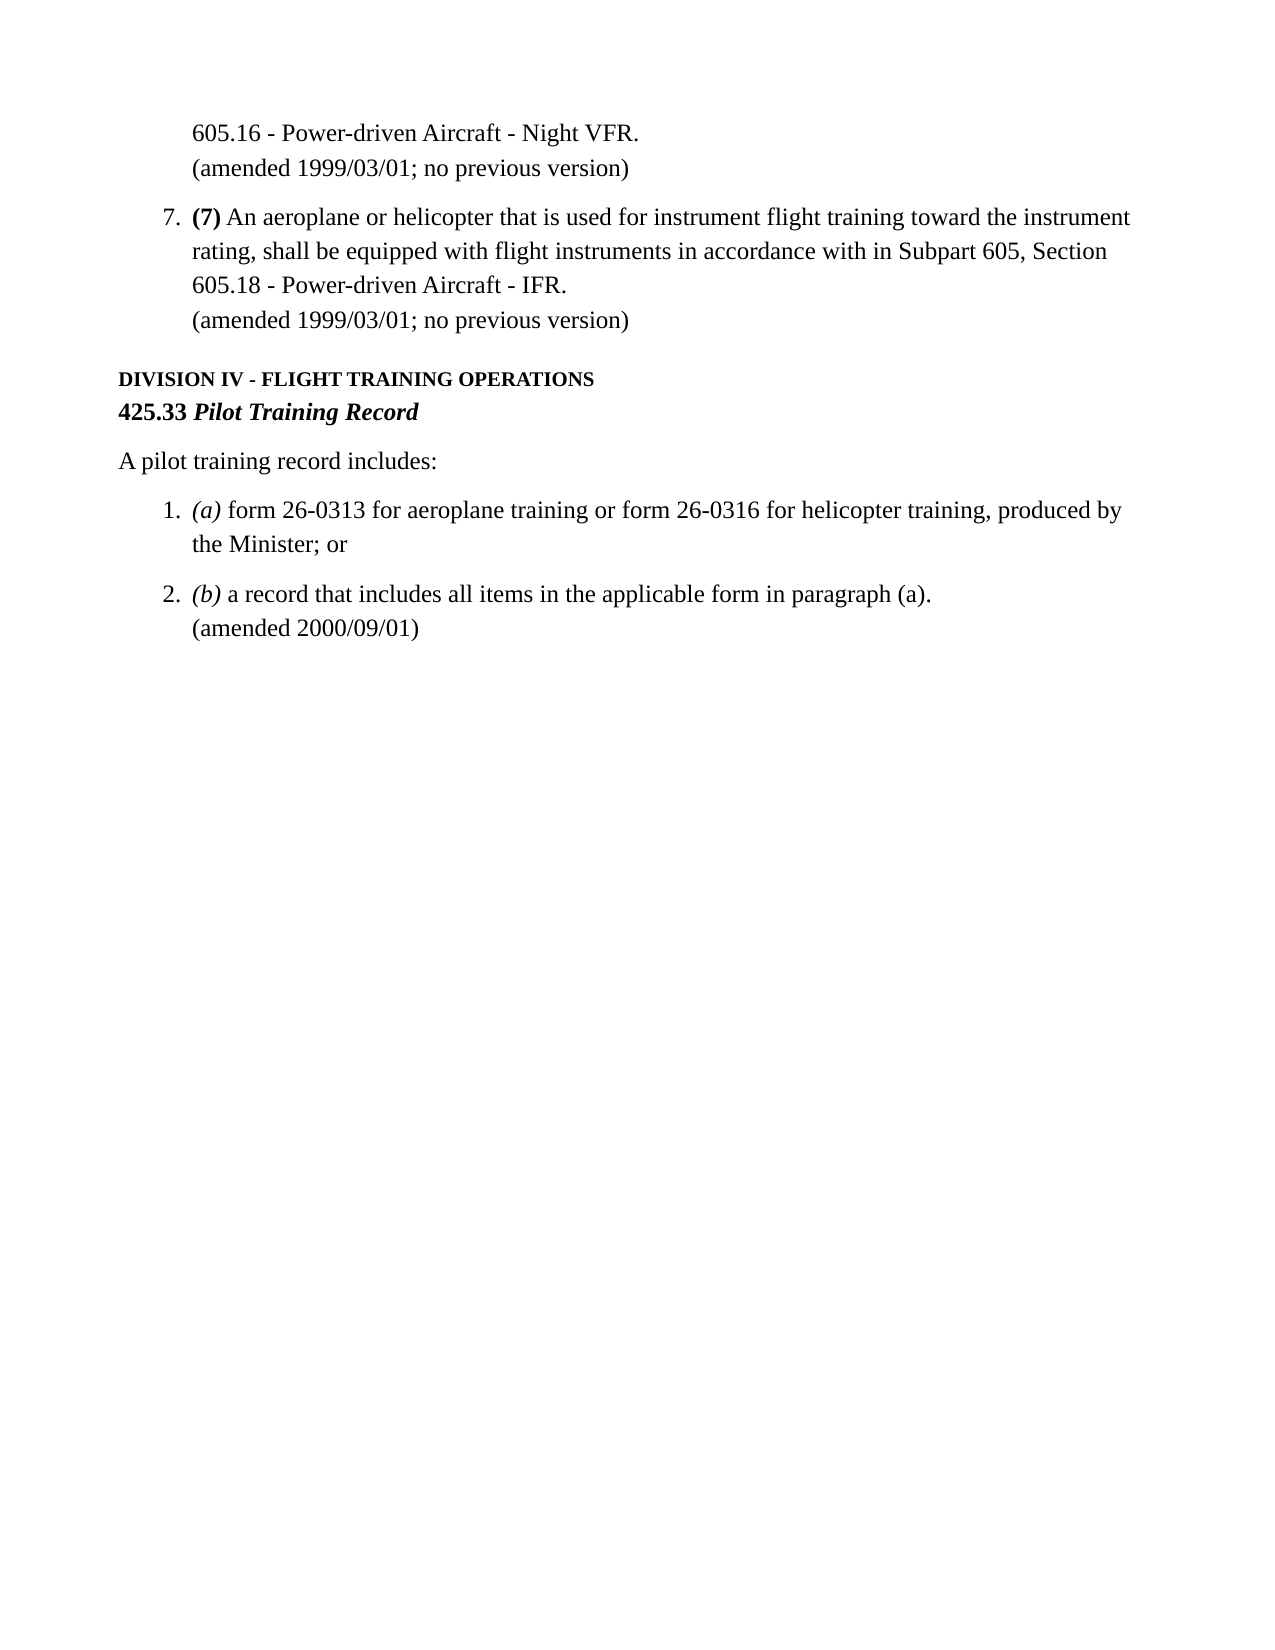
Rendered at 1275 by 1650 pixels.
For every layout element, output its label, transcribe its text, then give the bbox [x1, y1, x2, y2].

list (a) form 26-0313 for aeroplane training or form 26-0316 for helicopter training, produced by the Minister; or [162, 495, 1157, 558]
text 425.33 Pilot Training Record [118, 397, 1157, 426]
subtitle DIVISION IV - FLIGHT TRAINING OPERATIONS [118, 367, 1157, 391]
list 605.16 - Power-driven Aircraft - Night VFR. (amended 1999/03/01; no previous version) [162, 118, 1157, 181]
list (b) a record that includes all items in the applicable form in paragraph (a). (amended 2000/09/01) [162, 579, 1157, 642]
text A pilot training record includes: [118, 446, 1157, 475]
list (7) An aeroplane or helicopter that is used for instrument flight training toward the instrument rating, shall be equipped with flight instruments in accordance with in Subpart 605, Section 605.18 - Power-driven Aircraft - IFR. (amended 1999/03/01; no previous version) [162, 202, 1157, 334]
